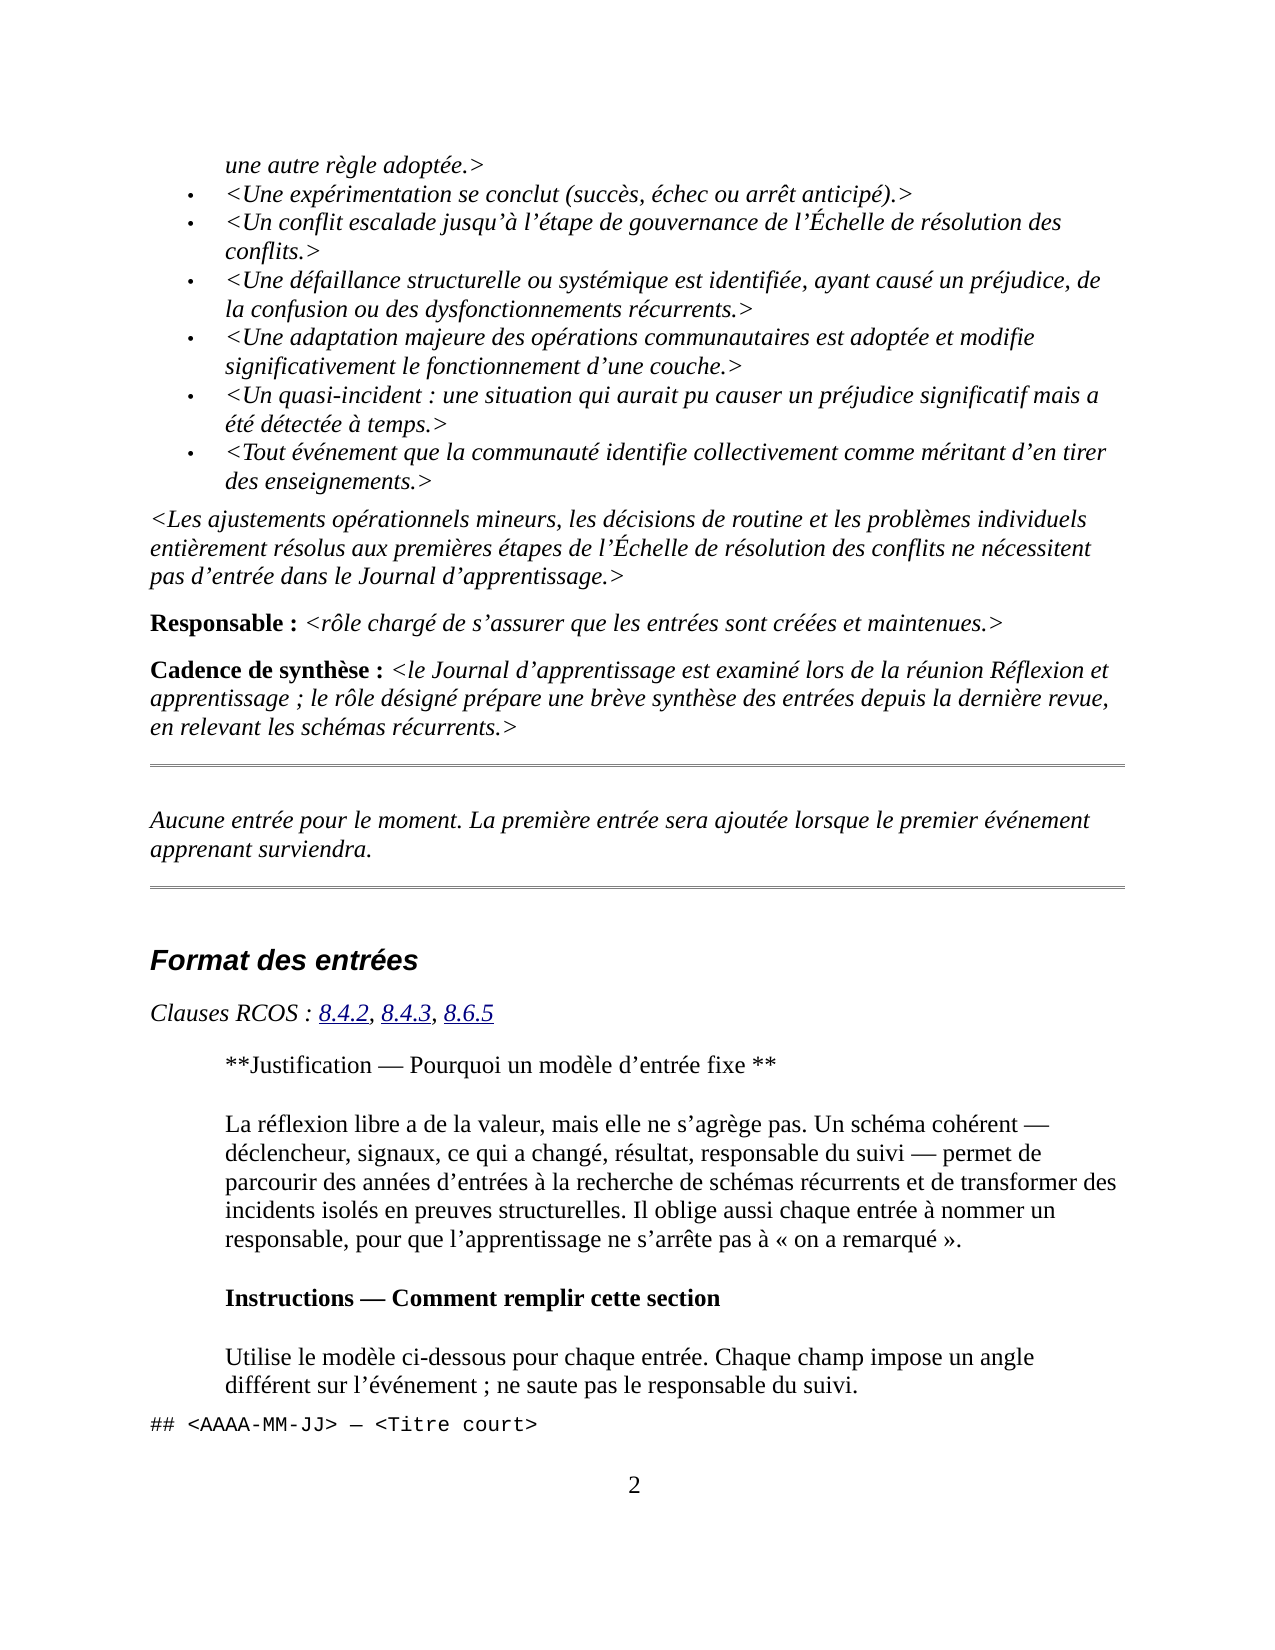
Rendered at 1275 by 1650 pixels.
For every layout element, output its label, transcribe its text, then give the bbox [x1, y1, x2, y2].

text **Justification — Pourquoi un modèle d’entrée fixe ** [225, 1050, 1125, 1079]
list <Un quasi-incident : une situation qui aurait pu causer un préjudice significatif mais a été détectée à temps.> [187, 380, 1125, 437]
text La réflexion libre a de la valeur, mais elle ne s’agrège pas. Un schéma cohérent — déclencheur, signaux, ce qui a changé, résultat, responsable du suivi — permet de parcourir des années d’entrées à la recherche de schémas récurrents et de transformer des incidents isolés en preuves structurelles. Il oblige aussi chaque entrée à nommer un responsable, pour que l’apprentissage ne s’arrête pas à « on a remarqué ». [225, 1109, 1125, 1253]
text Cadence de synthèse : <le Journal d’apprentissage est examiné lors de la réunion Réflexion et apprentissage ; le rôle désigné prépare une brève synthèse des entrées depuis la dernière revue, en relevant les schémas récurrents.> [150, 655, 1125, 741]
text Responsable : <rôle chargé de s’assurer que les entrées sont créées et maintenues.> [150, 608, 1125, 637]
text Aucune entrée pour le moment. La première entrée sera ajoutée lorsque le premier événement apprenant surviendra. [150, 805, 1125, 863]
text ## <AAAA-MM-JJ> — <Titre court> [150, 1414, 1125, 1438]
subtitle Format des entrées [150, 943, 1125, 976]
text <Les ajustements opérationnels mineurs, les décisions de routine et les problèmes individuels entièrement résolus aux premières étapes de l’Échelle de résolution des conflits ne nécessitent pas d’entrée dans le Journal d’apprentissage.> [150, 504, 1125, 590]
text Clauses RCOS : 8.4.2, 8.4.3, 8.6.5 [150, 998, 1125, 1026]
text Instructions — Comment remplir cette section [225, 1283, 1125, 1312]
list <Une défaillance structurelle ou systémique est identifiée, ayant causé un préjudice, de la confusion ou des dysfonctionnements récurrents.> [187, 265, 1125, 322]
list <Une adaptation majeure des opérations communautaires est adoptée et modifie significativement le fonctionnement d’une couche.> [187, 322, 1125, 380]
list <Tout événement que la communauté identifie collectivement comme méritant d’en tirer des enseignements.> [187, 437, 1125, 495]
list une autre règle adoptée.> [187, 150, 1125, 179]
list <Une expérimentation se conclut (succès, échec ou arrêt anticipé).> [187, 179, 1125, 207]
text Utilise le modèle ci-dessous pour chaque entrée. Chaque champ impose un angle différent sur l’événement ; ne saute pas le responsable du suivi. [225, 1342, 1125, 1399]
list <Un conflit escalade jusqu’à l’étape de gouvernance de l’Échelle de résolution des conflits.> [187, 207, 1125, 265]
